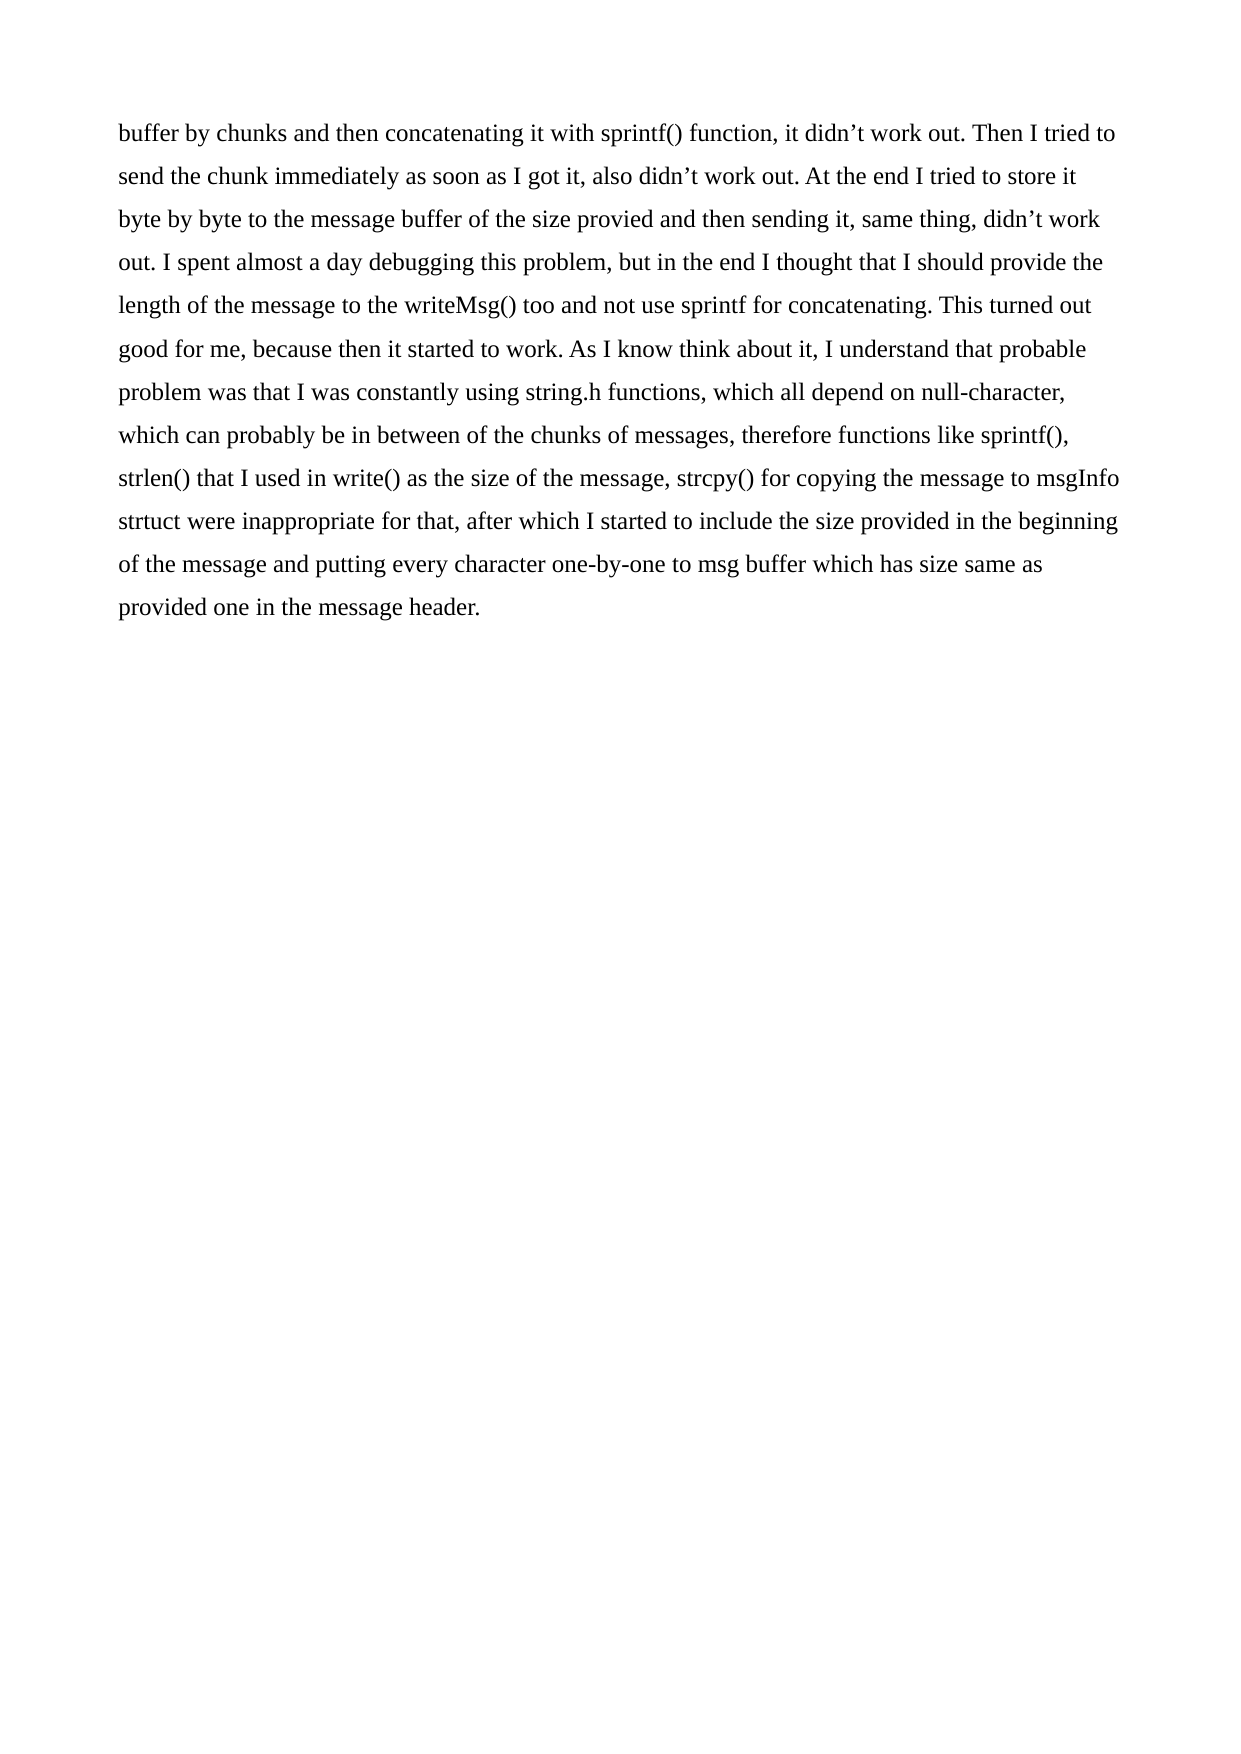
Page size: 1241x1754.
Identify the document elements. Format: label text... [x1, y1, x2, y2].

text buffer by chunks and then concatenating it with sprintf() function, it didn’t work out. Then I tried to send the chunk immediately as soon as I got it, also didn’t work out. At the end I tried to store it byte by byte to the message buffer of the size provied and then sending it, same thing, didn’t work out. I spent almost a day debugging this problem, but in the end I thought that I should provide the length of the message to the writeMsg() too and not use sprintf for concatenating. This turned out good for me, because then it started to work. As I know think about it, I understand that probable problem was that I was constantly using string.h functions, which all depend on null-character, which can probably be in between of the chunks of messages, therefore functions like sprintf(), strlen() that I used in write() as the size of the message, strcpy() for copying the message to msgInfo strtuct were inappropriate for that, after which I started to include the size provided in the beginning of the message and putting every character one-by-one to msg buffer which has size same as provided one in the message header. [118, 118, 1122, 621]
